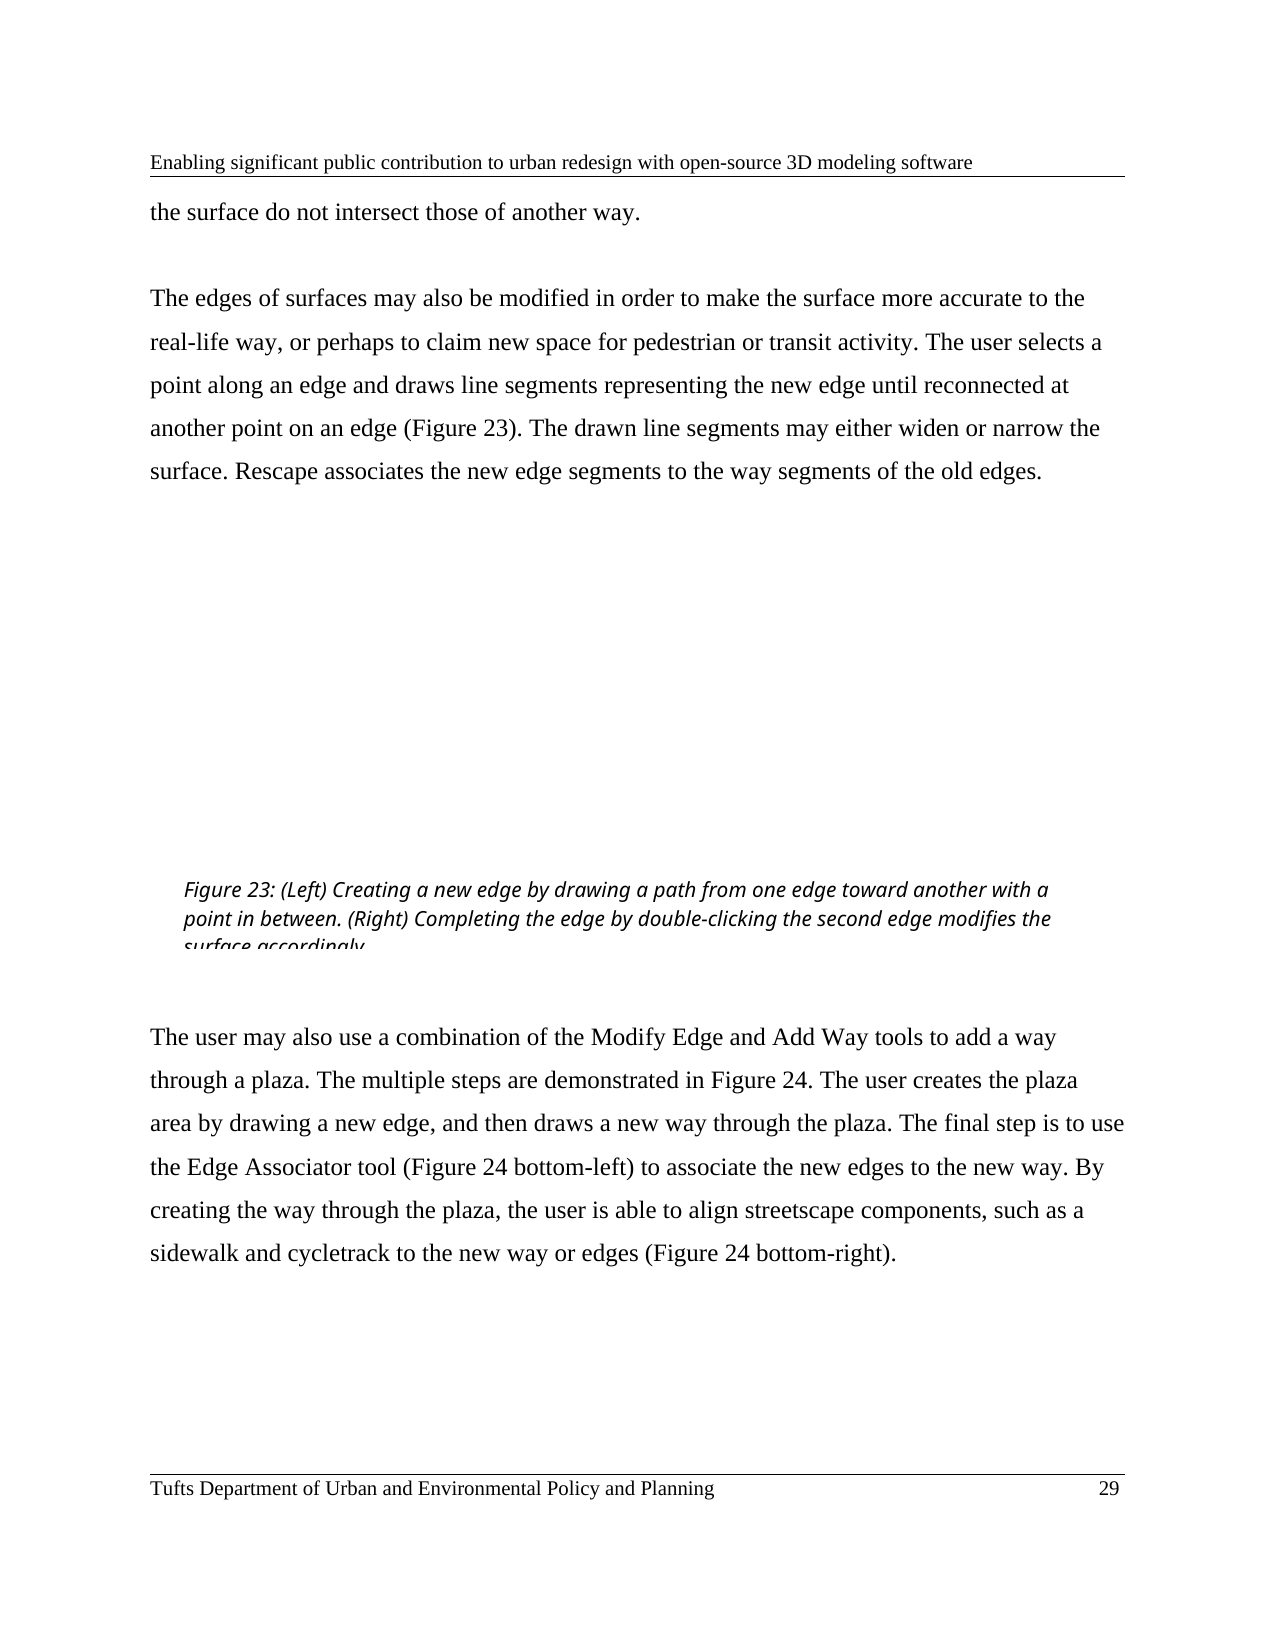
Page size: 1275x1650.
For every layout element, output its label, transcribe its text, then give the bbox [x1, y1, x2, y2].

text Though not yet implemented, deleting or modifying a way is also possible. To delete, the user selects the illuminated center lines of the ways they wish to remove. To modify, the user can drag any illuminated center line point to a new location, provided edges of the surface do not intersect those of another way. [150, 197, 1125, 226]
text The user may also use a combination of the Modify Edge and Add Way tools to add a way through a plaza. The multiple steps are demonstrated in Figure 24. The user creates the plaza area by drawing a new edge, and then draws a new way through the plaza. The final step is to use the Edge Associator tool (Figure 24 bottom-left) to associate the new edges to the new way. By creating the way through the plaza, the user is able to align streetscape components, such as a sidewalk and cycletrack to the new way or edges (Figure 24 bottom-right). [150, 1022, 1125, 1267]
text Figure 23: (Left) Creating a new edge by drawing a path from one edge toward another with a point in between. (Right) Completing the edge by double-clicking the second edge modifies the surface accordingly. [183, 521, 1068, 948]
text The edges of surfaces may also be modified in order to make the surface more accurate to the real-life way, or perhaps to claim new space for pedestrian or transit activity. The user selects a point along an edge and draws line segments representing the new edge until reconnected at another point on an edge (Figure 23). The drawn line segments may either widen or narrow the surface. Rescape associates the new edge segments to the way segments of the old edges. [150, 283, 1125, 485]
